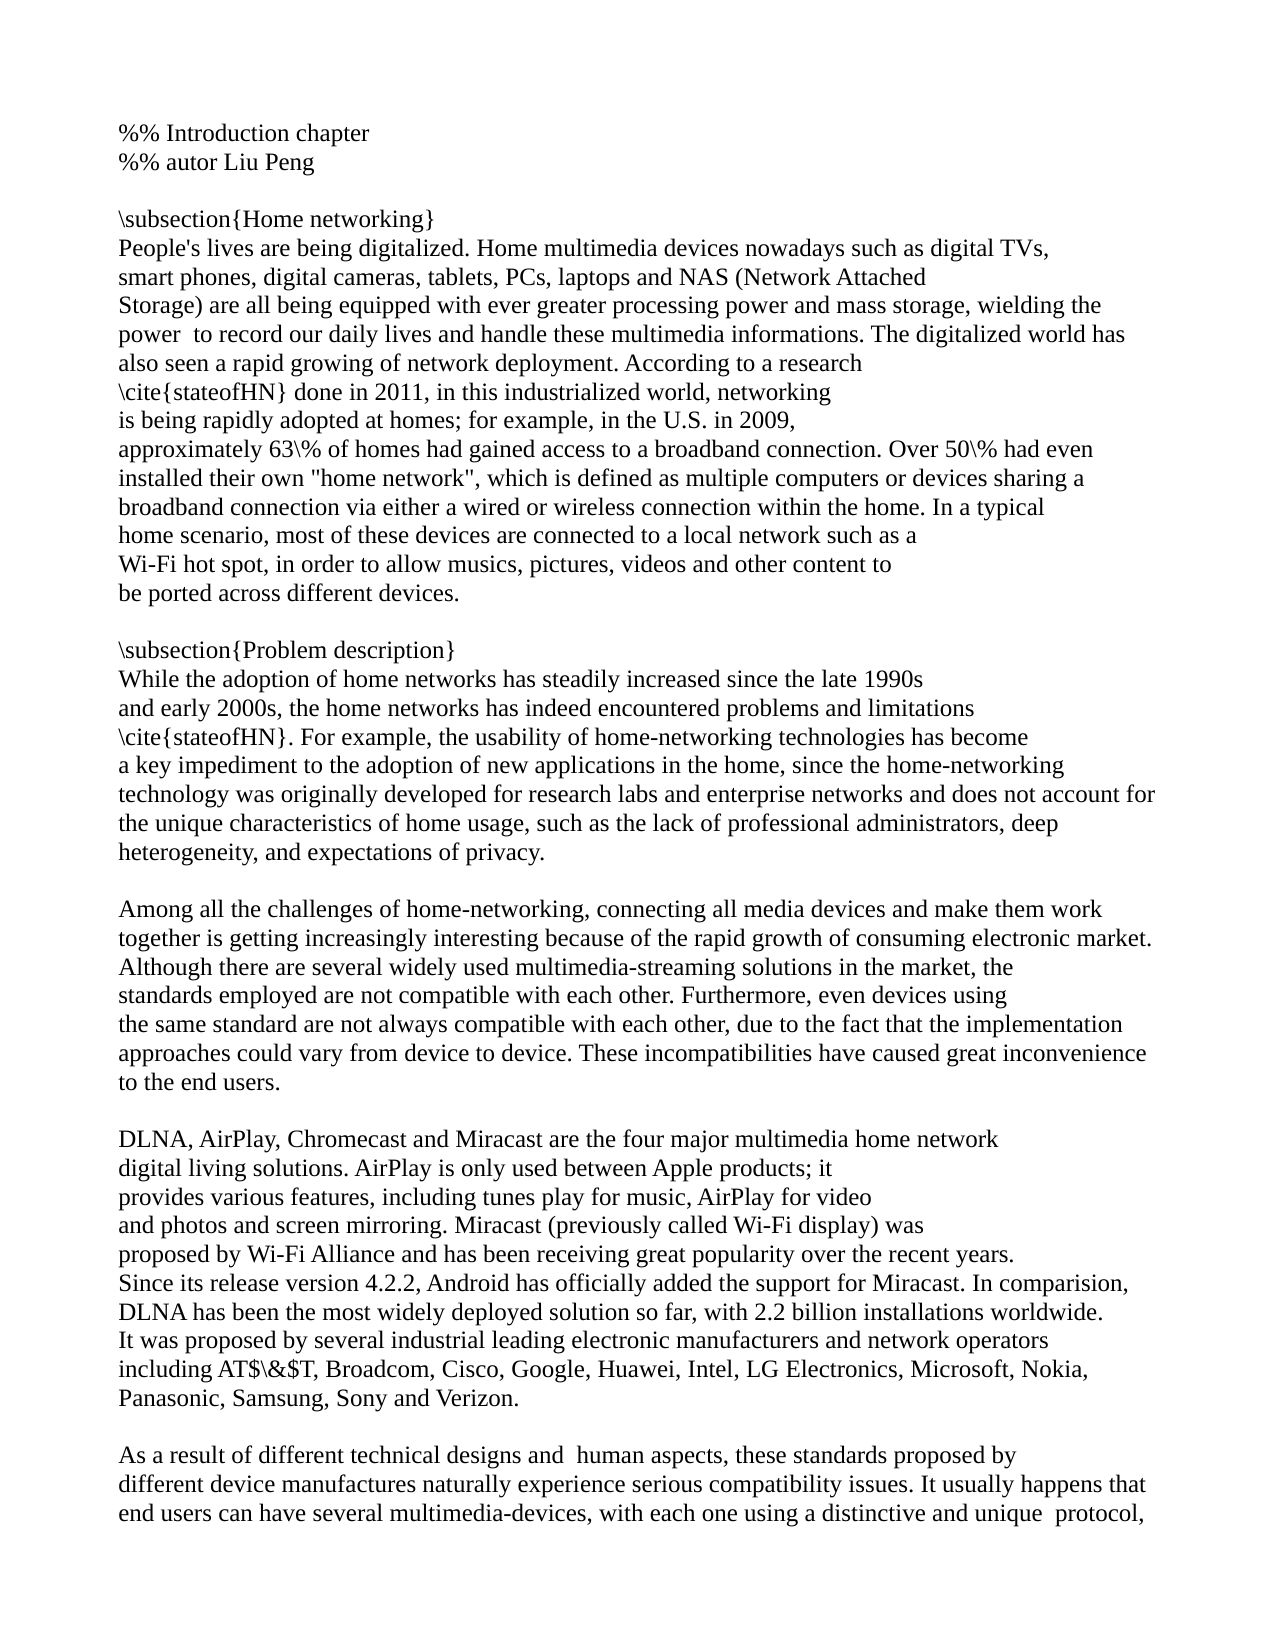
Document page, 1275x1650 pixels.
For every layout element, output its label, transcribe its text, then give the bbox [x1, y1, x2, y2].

text end users can have several multimedia-devices, with each one using a distinctive and unique protocol, [118, 1498, 1157, 1527]
text a key impediment to the adoption of new applications in the home, since the home-networking technology was originally developed for research labs and enterprise networks and does not account for the unique characteristics of home usage, such as the lack of professional administrators, deep [118, 751, 1157, 837]
text \cite{stateofHN}. For example, the usability of home-networking technologies has become [118, 722, 1157, 751]
text and photos and screen mirroring. Miracast (previously called Wi-Fi display) was [118, 1211, 1157, 1239]
text smart phones, digital cameras, tablets, PCs, laptops and NAS (Network Attached [118, 262, 1157, 291]
text \cite{stateofHN} done in 2011, in this industrialized world, networking [118, 377, 1157, 406]
text While the adoption of home networks has steadily increased since the late 1990s [118, 664, 1157, 693]
text \subsection{Home networking} [118, 204, 1157, 233]
text Wi-Fi hot spot, in order to allow musics, pictures, videos and other content to [118, 549, 1157, 578]
text and early 2000s, the home networks has indeed encountered problems and limitations [118, 693, 1157, 722]
text Since its release version 4.2.2, Android has officially added the support for Miracast. In comparision, DLNA has been the most widely deployed solution so far, with 2.2 billion installations worldwide. [118, 1268, 1157, 1326]
text Among all the challenges of home-networking, connecting all media devices and make them work together is getting increasingly interesting because of the rapid growth of consuming electronic market. Although there are several widely used multimedia-streaming solutions in the market, the [118, 894, 1157, 981]
text People's lives are being digitalized. Home multimedia devices nowadays such as digital TVs, [118, 233, 1157, 262]
text %% autor Liu Peng [118, 147, 1157, 176]
text including AT$\&$T, Broadcom, Cisco, Google, Huawei, Intel, LG Electronics, Microsoft, Nokia, [118, 1354, 1157, 1383]
text approximately 63\% of homes had gained access to a broadband connection. Over 50\% had even installed their own "home network", which is defined as multiple computers or devices sharing a broadband connection via either a wired or wireless connection within the home. In a typical [118, 434, 1157, 521]
text Panasonic, Samsung, Sony and Verizon. [118, 1383, 1157, 1412]
text standards employed are not compatible with each other. Furthermore, even devices using [118, 981, 1157, 1009]
text is being rapidly adopted at homes; for example, in the U.S. in 2009, [118, 406, 1157, 434]
text DLNA, AirPlay, Chromecast and Miracast are the four major multimedia home network [118, 1124, 1157, 1153]
text proposed by Wi-Fi Alliance and has been receiving great popularity over the recent years. [118, 1239, 1157, 1268]
text heterogeneity, and expectations of privacy. [118, 837, 1157, 866]
text \subsection{Problem description} [118, 636, 1157, 664]
text different device manufactures naturally experience serious compatibility issues. It usually happens that [118, 1469, 1157, 1498]
text %% Introduction chapter [118, 118, 1157, 147]
text digital living solutions. AirPlay is only used between Apple products; it [118, 1153, 1157, 1182]
text provides various features, including tunes play for music, AirPlay for video [118, 1182, 1157, 1211]
text As a result of different technical designs and human aspects, these standards proposed by [118, 1441, 1157, 1469]
text the same standard are not always compatible with each other, due to the fact that the implementation approaches could vary from device to device. These incompatibilities have caused great inconvenience to the end users. [118, 1009, 1157, 1096]
text Storage) are all being equipped with ever greater processing power and mass storage, wielding the power to record our daily lives and handle these multimedia informations. The digitalized world has also seen a rapid growing of network deployment. According to a research [118, 291, 1157, 377]
text It was proposed by several industrial leading electronic manufacturers and network operators [118, 1326, 1157, 1354]
text home scenario, most of these devices are connected to a local network such as a [118, 521, 1157, 549]
text be ported across different devices. [118, 578, 1157, 607]
